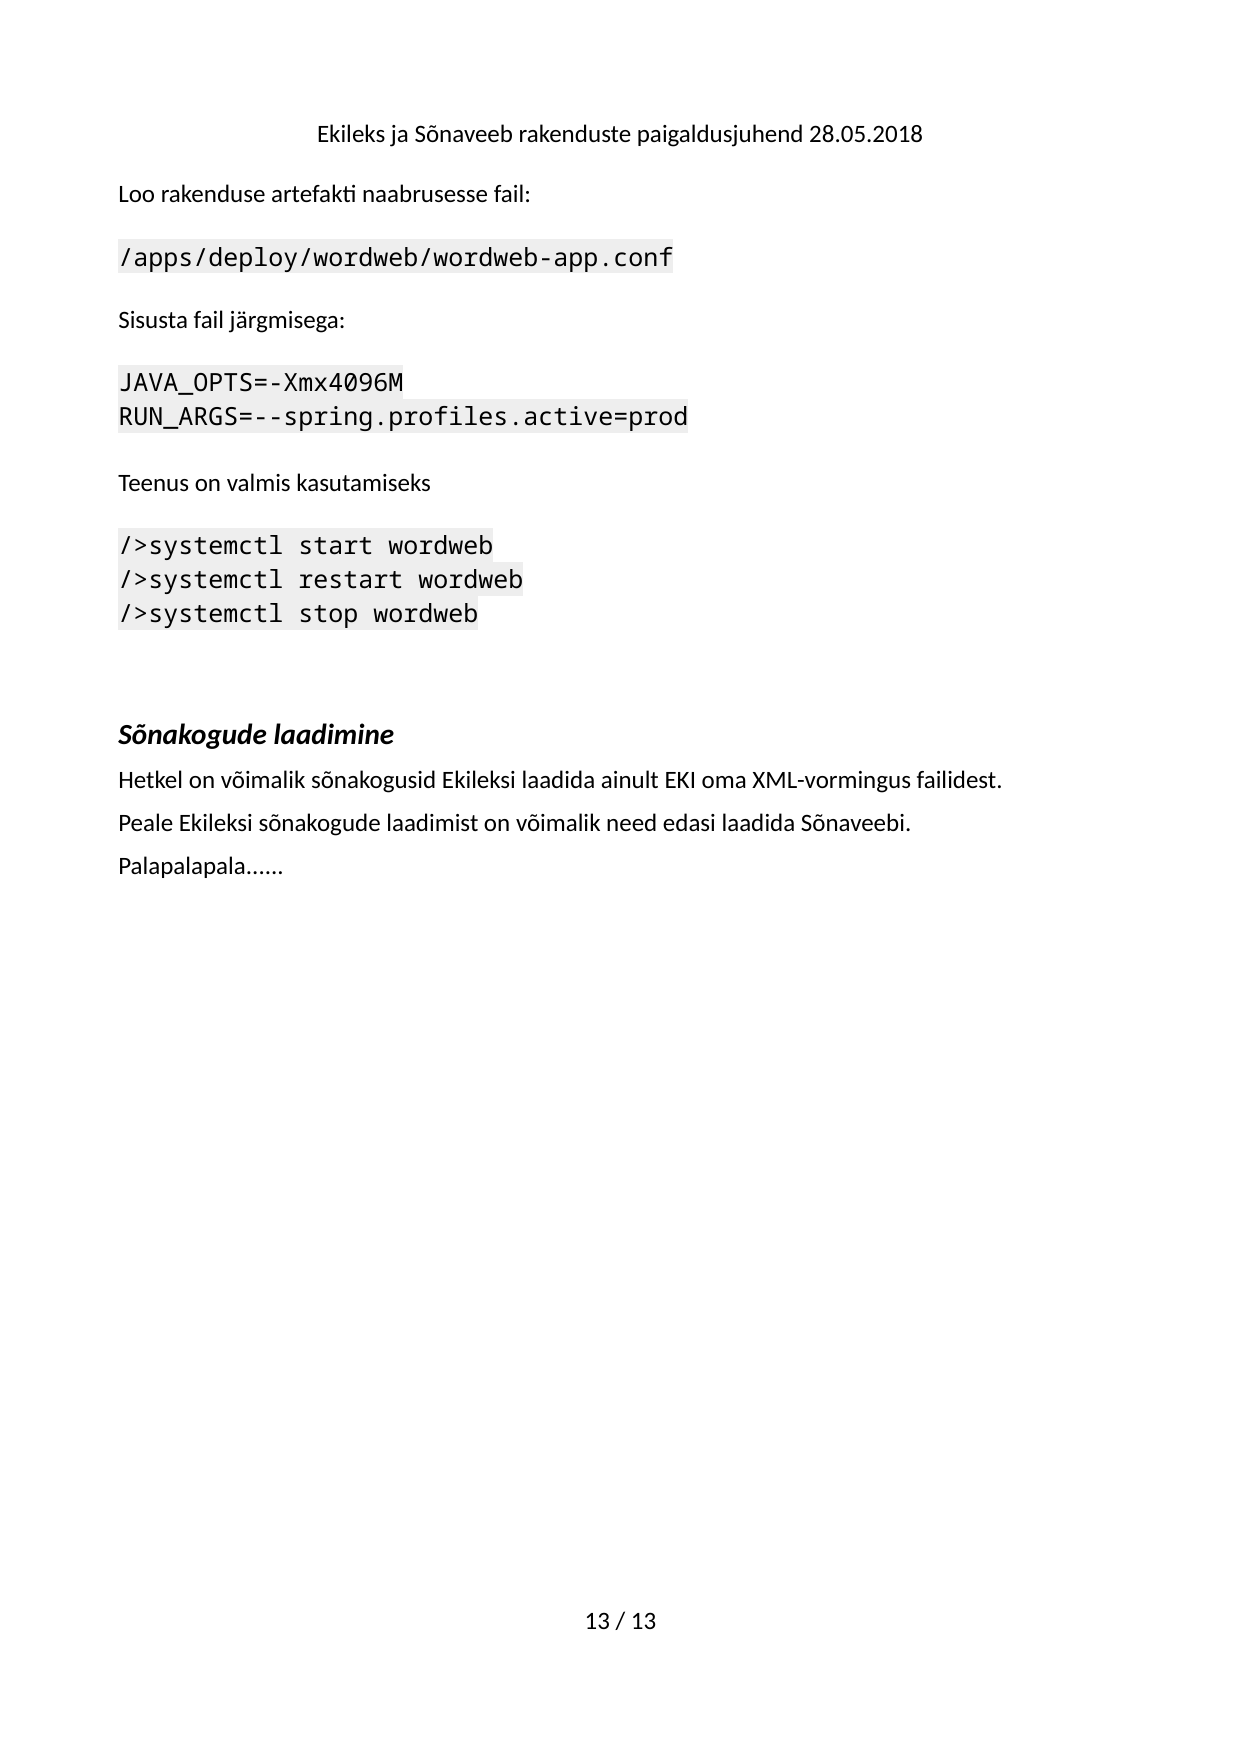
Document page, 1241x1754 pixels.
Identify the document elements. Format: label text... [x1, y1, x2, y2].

text Hetkel on võimalik sõnakogusid Ekileksi laadida ainult EKI oma XML-vormingus failidest. [118, 764, 1122, 795]
text Sisusta fail järgmisega: [118, 304, 1122, 334]
text />systemctl stop wordweb [118, 596, 1122, 630]
text Teenus on valmis kasutamiseks [118, 467, 1122, 497]
text />systemctl start wordweb [118, 528, 1122, 562]
text RUN_ARGS=--spring.profiles.active=prod [118, 399, 1122, 433]
text Loo rakenduse artefakti naabrusesse fail: [118, 178, 1122, 209]
text Palapalapala...... [118, 850, 1122, 881]
text JAVA_OPTS=-Xmx4096M [118, 365, 1122, 399]
text /apps/deploy/wordweb/wordweb-app.conf [118, 239, 1122, 273]
subtitle Sõnakogude laadimine [118, 716, 1122, 752]
text />systemctl restart wordweb [118, 562, 1122, 596]
text Peale Ekileksi sõnakogude laadimist on võimalik need edasi laadida Sõnaveebi. [118, 807, 1122, 838]
